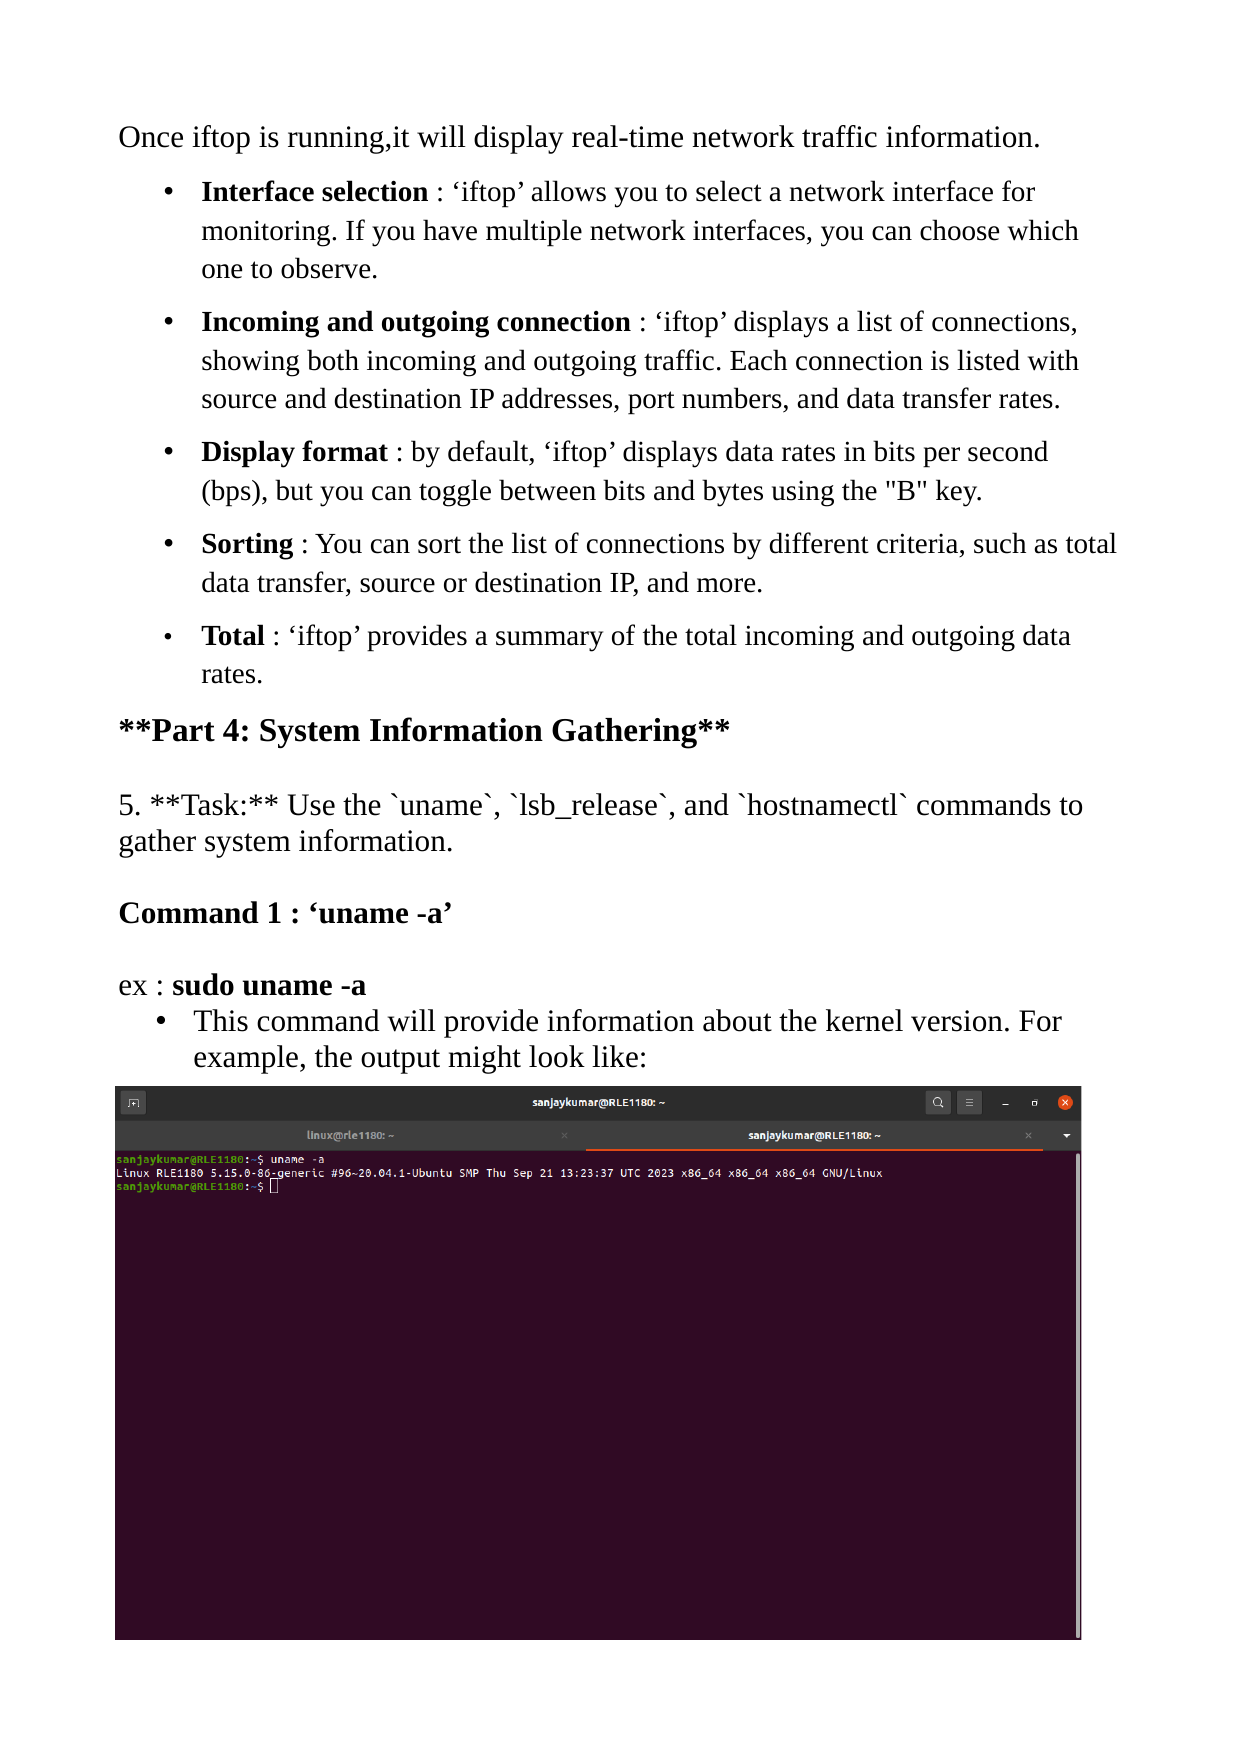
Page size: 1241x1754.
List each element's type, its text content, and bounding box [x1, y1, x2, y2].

list This command will provide information about the kernel version. For example, the output might look like: [156, 1002, 1122, 1074]
list Display format : by default, ‘iftop’ displays data rates in bits per second (bps), but you can toggle between bits and bytes using the "B" key. [163, 434, 1122, 507]
text Command 1 : ‘uname -a’ [118, 894, 1122, 930]
text 5. **Task:** Use the `uname`, `lsb_release`, and `hostnamectl` commands to gather system information. [118, 786, 1122, 858]
text **Part 4: System Information Gathering** [118, 710, 1122, 748]
text Once iftop is running,it will display real-time network traffic information. [118, 118, 1122, 154]
picture [115, 1086, 1082, 1640]
list Interface selection : ‘iftop’ allows you to select a network interface for monitoring. If you have multiple network interfaces, you can choose which one to observe. [163, 174, 1122, 285]
text ex : sudo uname -a [118, 966, 1122, 1002]
list Total : ‘iftop’ provides a summary of the total incoming and outgoing data rates. [163, 618, 1122, 690]
list Incoming and outgoing connection : ‘iftop’ displays a list of connections, showing both incoming and outgoing traffic. Each connection is listed with source and destination IP addresses, port numbers, and data transfer rates. [163, 304, 1122, 415]
list Sorting : You can sort the list of connections by different criteria, such as total data transfer, source or destination IP, and more. [163, 526, 1122, 598]
